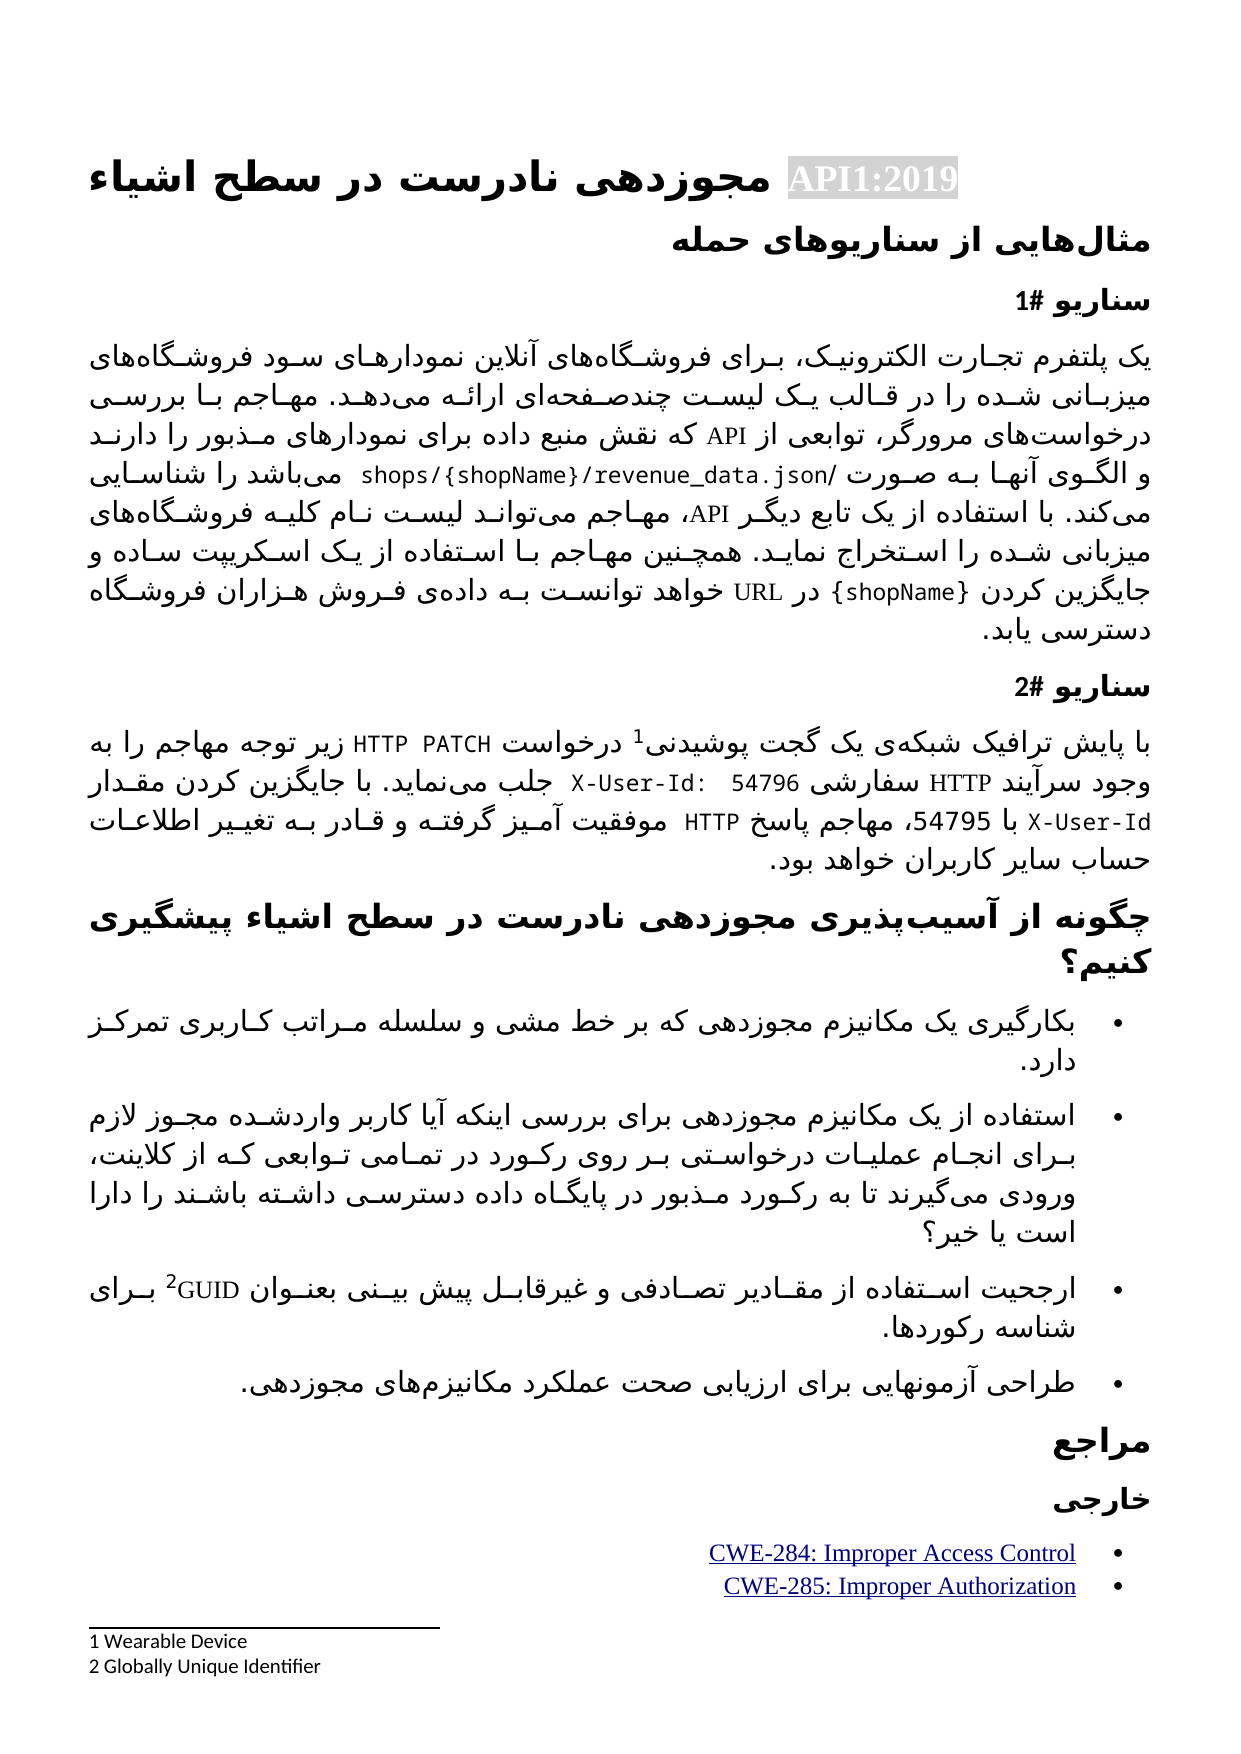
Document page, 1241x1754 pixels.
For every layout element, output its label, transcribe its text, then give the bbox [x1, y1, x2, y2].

list استفاده از یک مکانیزم مجوزدهی برای بررسی اینکه آیا کاربر واردشده مجوز لازم برای انجام عملیات درخواستی بر روی رکورد در تمامی توابعی که از کلاینت، ورودی می‌گیرند تا به رکورد مذبور در پایگاه داده دسترسی داشته باشند را دارا است یا خیر؟ [89, 1098, 1114, 1249]
text خارجی [89, 1482, 1152, 1516]
text سناریو #2 [89, 668, 1152, 703]
text با پایش ترافیک شبکه‌ی یک گجت پوشیدنی درخواست HTTP PATCH زیر توجه مهاجم را به وجود سرآیند HTTP سفارشی X-User-Id: 54796 جلب می‌نماید. با جایگزین کردن مقدار X-User-Id با 54795، مهاجم پاسخ HTTP موفقیت آمیز گرفته و قادر به تغییر اطلاعات حساب سایر کاربران خواهد بود. [89, 726, 1152, 876]
list Globally Unique Identifier [89, 1653, 1152, 1679]
list CWE-284: Improper Access Control [89, 1538, 1114, 1567]
text چگونه از آسیب‌پذیری مجوزدهی نادرست در سطح اشیاء پیشگیری کنیم؟ [89, 898, 1152, 981]
text مراجع [89, 1421, 1152, 1460]
list بکارگیری یک مکانیزم مجوزدهی که بر خط مشی و سلسله مراتب کاربری تمرکز دارد. [89, 1004, 1114, 1077]
text Wearable Device [89, 1628, 1152, 1653]
list طراحی آزمونهایی برای ارزیابی صحت عملکرد مکانیزم‌های مجوزدهی. [89, 1366, 1114, 1399]
text مثال‌هایی از سناریوهای حمله [89, 221, 1152, 259]
list ارجحیت استفاده از مقادیر تصادفی و غیرقابل پیش بینی بعنوان GUID برای شناسه رکوردها. [89, 1271, 1114, 1344]
text سناریو #1 [89, 282, 1152, 318]
text یک پلتفرم تجارت الکترونیک، برای فروشگاه‌های آنلاین نمودارهای سود فروشگاه‌های میزبانی شده را در قالب یک لیست چندصفحه‌ای ارائه می‌دهد. مهاجم با بررسی درخواست‌های مرورگر، توابعی از API که نقش منبع داده برای نمودارهای مذبور را دارند و الگوی آنها به صورت /shops/{shopName}/revenue_data.json می‌باشد را شناسایی می‌کند. با استفاده از یک تابع دیگر API، مهاجم می‌تواند لیست نام کلیه فروشگاه‌های میزبانی شده را استخراج نماید. همچنین مهاجم با استفاده از یک اسکریپت ساده و جایگزین کردن {shopName} در URL خواهد توانست به داده‌ی فروش هزاران فروشگاه دسترسی یابد. [89, 339, 1152, 646]
text API1:2019 مجوزدهی نادرست در سطح اشیاء [89, 153, 1152, 201]
list CWE-285: Improper Authorization [89, 1571, 1114, 1600]
